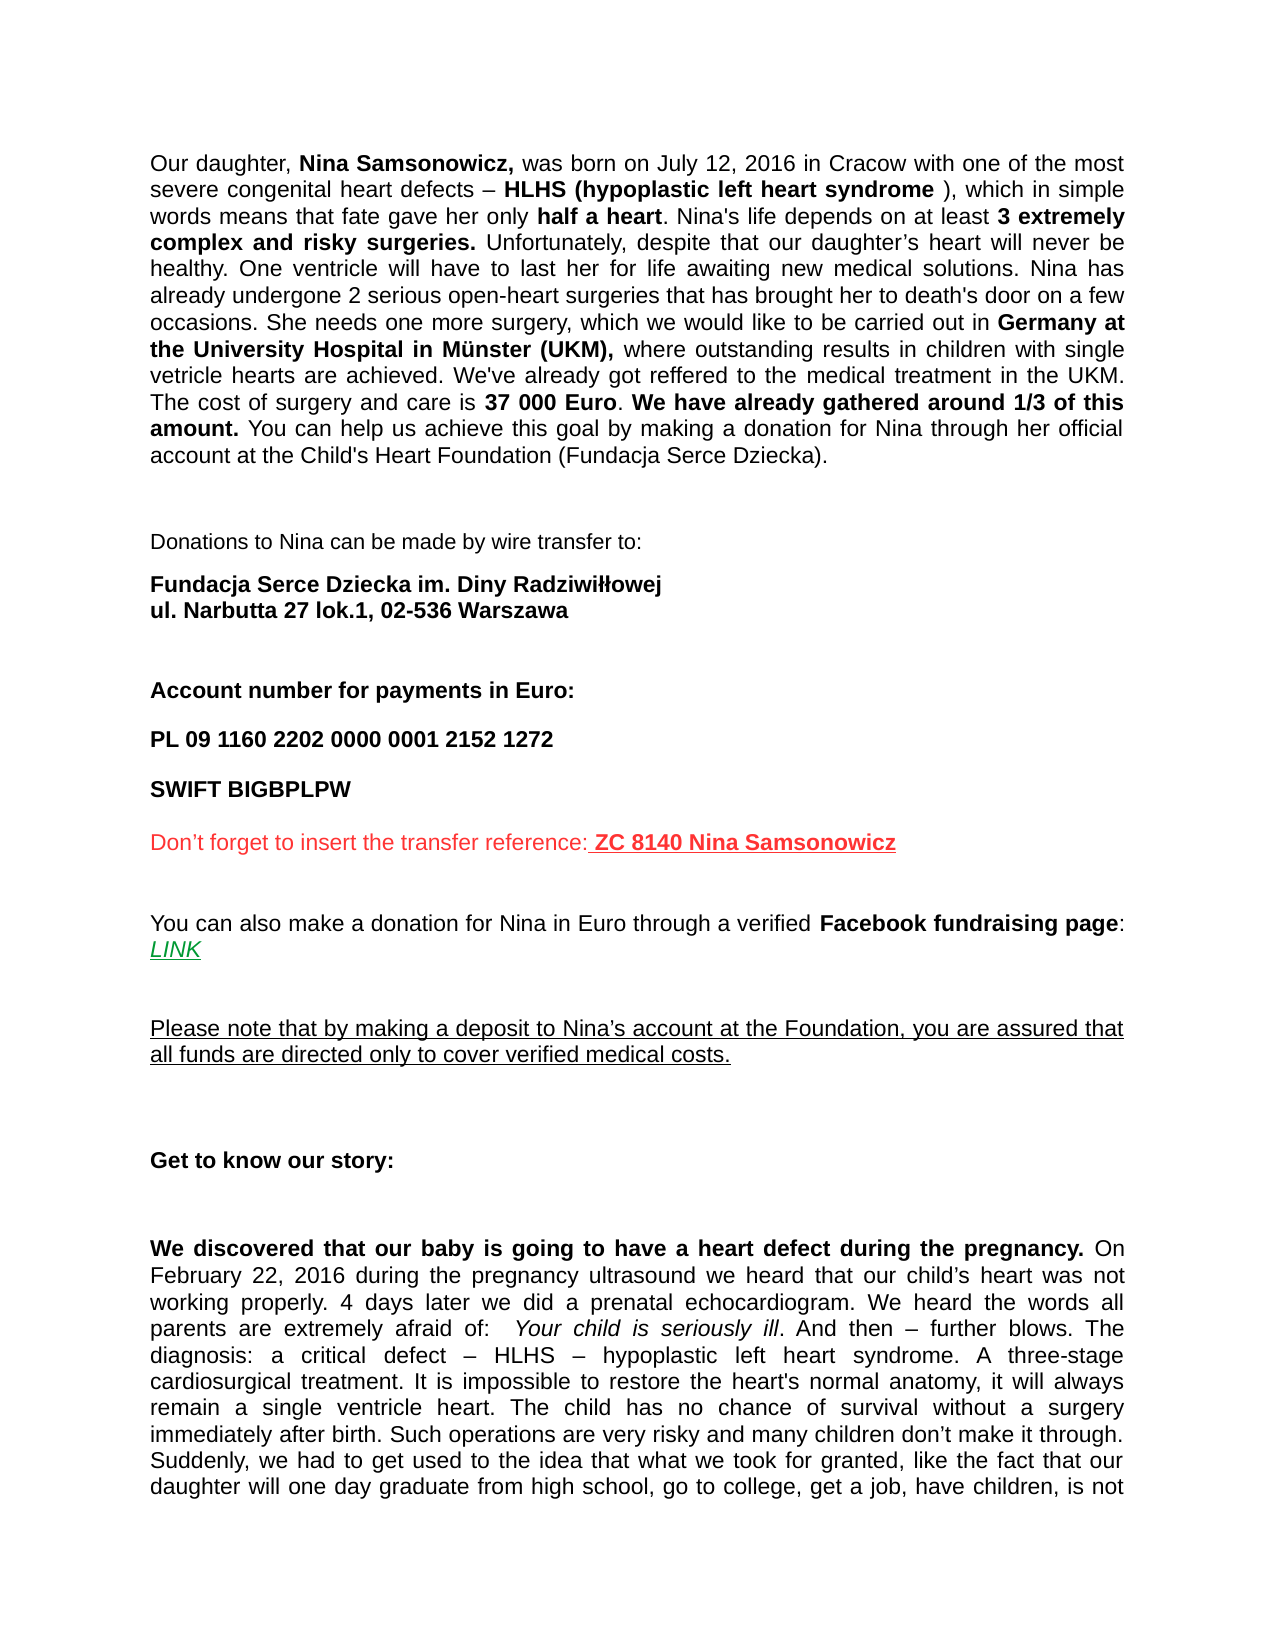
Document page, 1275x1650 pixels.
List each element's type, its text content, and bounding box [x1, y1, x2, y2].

text Please note that by making a deposit to Nina’s account at the Foundation, you are assured that all funds are directed only to cover verified medical costs. [150, 1015, 1125, 1068]
text You can also make a donation for Nina in Euro through a verified Facebook fundraising page: LINK [150, 909, 1125, 962]
text Fundacja Serce Dziecka im. Diny Radziwiłłowej ul. Narbutta 27 lok.1, 02-536 Warszawa [150, 571, 1125, 624]
text SWIFT BIGBPLPW [150, 776, 1125, 802]
text PL 09 1160 2202 0000 0001 2152 1272 [150, 726, 1125, 753]
text Donations to Nina can be made by wire transfer to: [150, 529, 1125, 554]
text Get to know our story: [150, 1147, 1125, 1173]
text We discovered that our baby is going to have a heart defect during the pregnancy. On February 22, 2016 during the pregnancy ultrasound we heard that our child’s heart was not working properly. 4 days later we did a prenatal echocardiogram. We heard the words all parents are extremely afraid of: Your child is seriously ill. And then – further blows. The diagnosis: a critical defect – HLHS – hypoplastic left heart syndrome. A three-stage cardiosurgical treatment. It is impossible to restore the heart's normal anatomy, it will always remain a single ventricle heart. The child has no chance of survival without a surgery immediately after birth. Such operations are very risky and many children don’t make it through. Suddenly, we had to get used to the idea that what we took for granted, like the fact that our daughter will one day graduate from high school, go to college, get a job, have children, is not [150, 1234, 1125, 1500]
text Account number for payments in Euro: [150, 677, 1125, 703]
text Our daughter, Nina Samsonowicz, was born on July 12, 2016 in Cracow with one of the most severe congenital heart defects – HLHS (hypoplastic left heart syndrome ), which in simple words means that fate gave her only half a heart. Nina's life depends on at least 3 extremely complex and risky surgeries. Unfortunately, despite that our daughter’s heart will never be healthy. One ventricle will have to last her for life awaiting new medical solutions. Nina has already undergone 2 serious open-heart surgeries that has brought her to death's door on a few occasions. She needs one more surgery, which we would like to be carried out in Germany at the University Hospital in Münster (UKM), where outstanding results in children with single vetricle hearts are achieved. We've already got reffered to the medical treatment in the UKM. The cost of surgery and care is 37 000 Euro. We have already gathered around 1/3 of this amount. You can help us achieve this goal by making a donation for Nina through her official account at the Child's Heart Foundation (Fundacja Serce Dziecka). [150, 150, 1125, 468]
text Don’t forget to insert the transfer reference: ZC 8140 Nina Samsonowicz [150, 829, 1125, 855]
